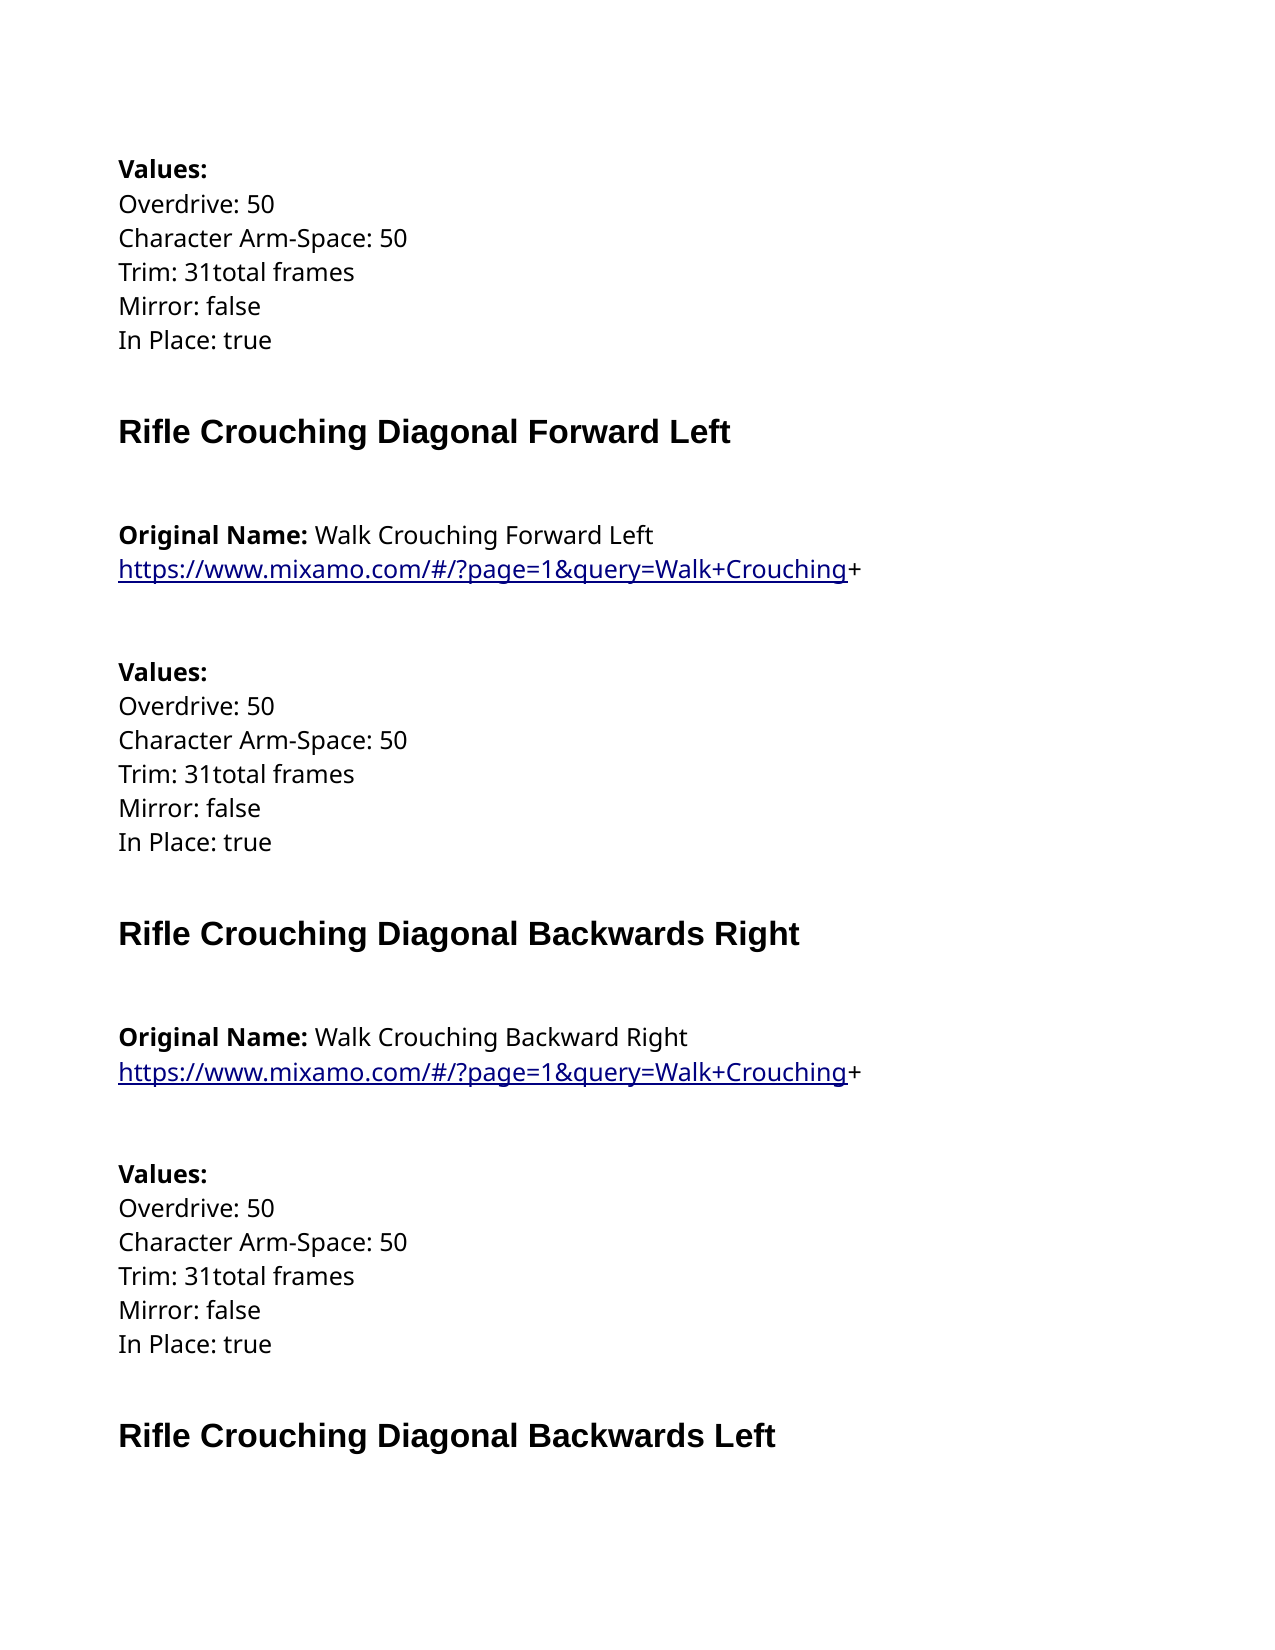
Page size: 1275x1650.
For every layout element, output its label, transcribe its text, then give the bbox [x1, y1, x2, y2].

text Mirror: false [118, 1293, 1157, 1327]
text Overdrive: 50 [118, 186, 1157, 220]
text Values: [118, 152, 1157, 186]
text Values: [118, 654, 1157, 688]
text Character Arm-Space: 50 [118, 722, 1157, 756]
subtitle Rifle Crouching Diagonal Backwards Left [118, 1416, 1157, 1454]
text In Place: true [118, 1327, 1157, 1361]
text Overdrive: 50 [118, 688, 1157, 722]
text In Place: true [118, 824, 1157, 859]
text Trim: 31total frames [118, 756, 1157, 791]
text Character Arm-Space: 50 [118, 220, 1157, 254]
text Mirror: false [118, 288, 1157, 322]
text Overdrive: 50 [118, 1190, 1157, 1224]
text Original Name: Walk Crouching Backward Right [118, 1020, 1157, 1054]
text In Place: true [118, 322, 1157, 357]
text Character Arm-Space: 50 [118, 1224, 1157, 1258]
text Trim: 31total frames [118, 254, 1157, 288]
text Mirror: false [118, 791, 1157, 824]
text Trim: 31total frames [118, 1258, 1157, 1293]
text Original Name: Walk Crouching Forward Left [118, 518, 1157, 552]
text https://www.mixamo.com/#/?page=1&query=Walk+Crouching+ [118, 552, 1157, 586]
text Values: [118, 1156, 1157, 1190]
subtitle Rifle Crouching Diagonal Backwards Right [118, 913, 1157, 952]
text https://www.mixamo.com/#/?page=1&query=Walk+Crouching+ [118, 1054, 1157, 1088]
subtitle Rifle Crouching Diagonal Forward Left [118, 411, 1157, 450]
